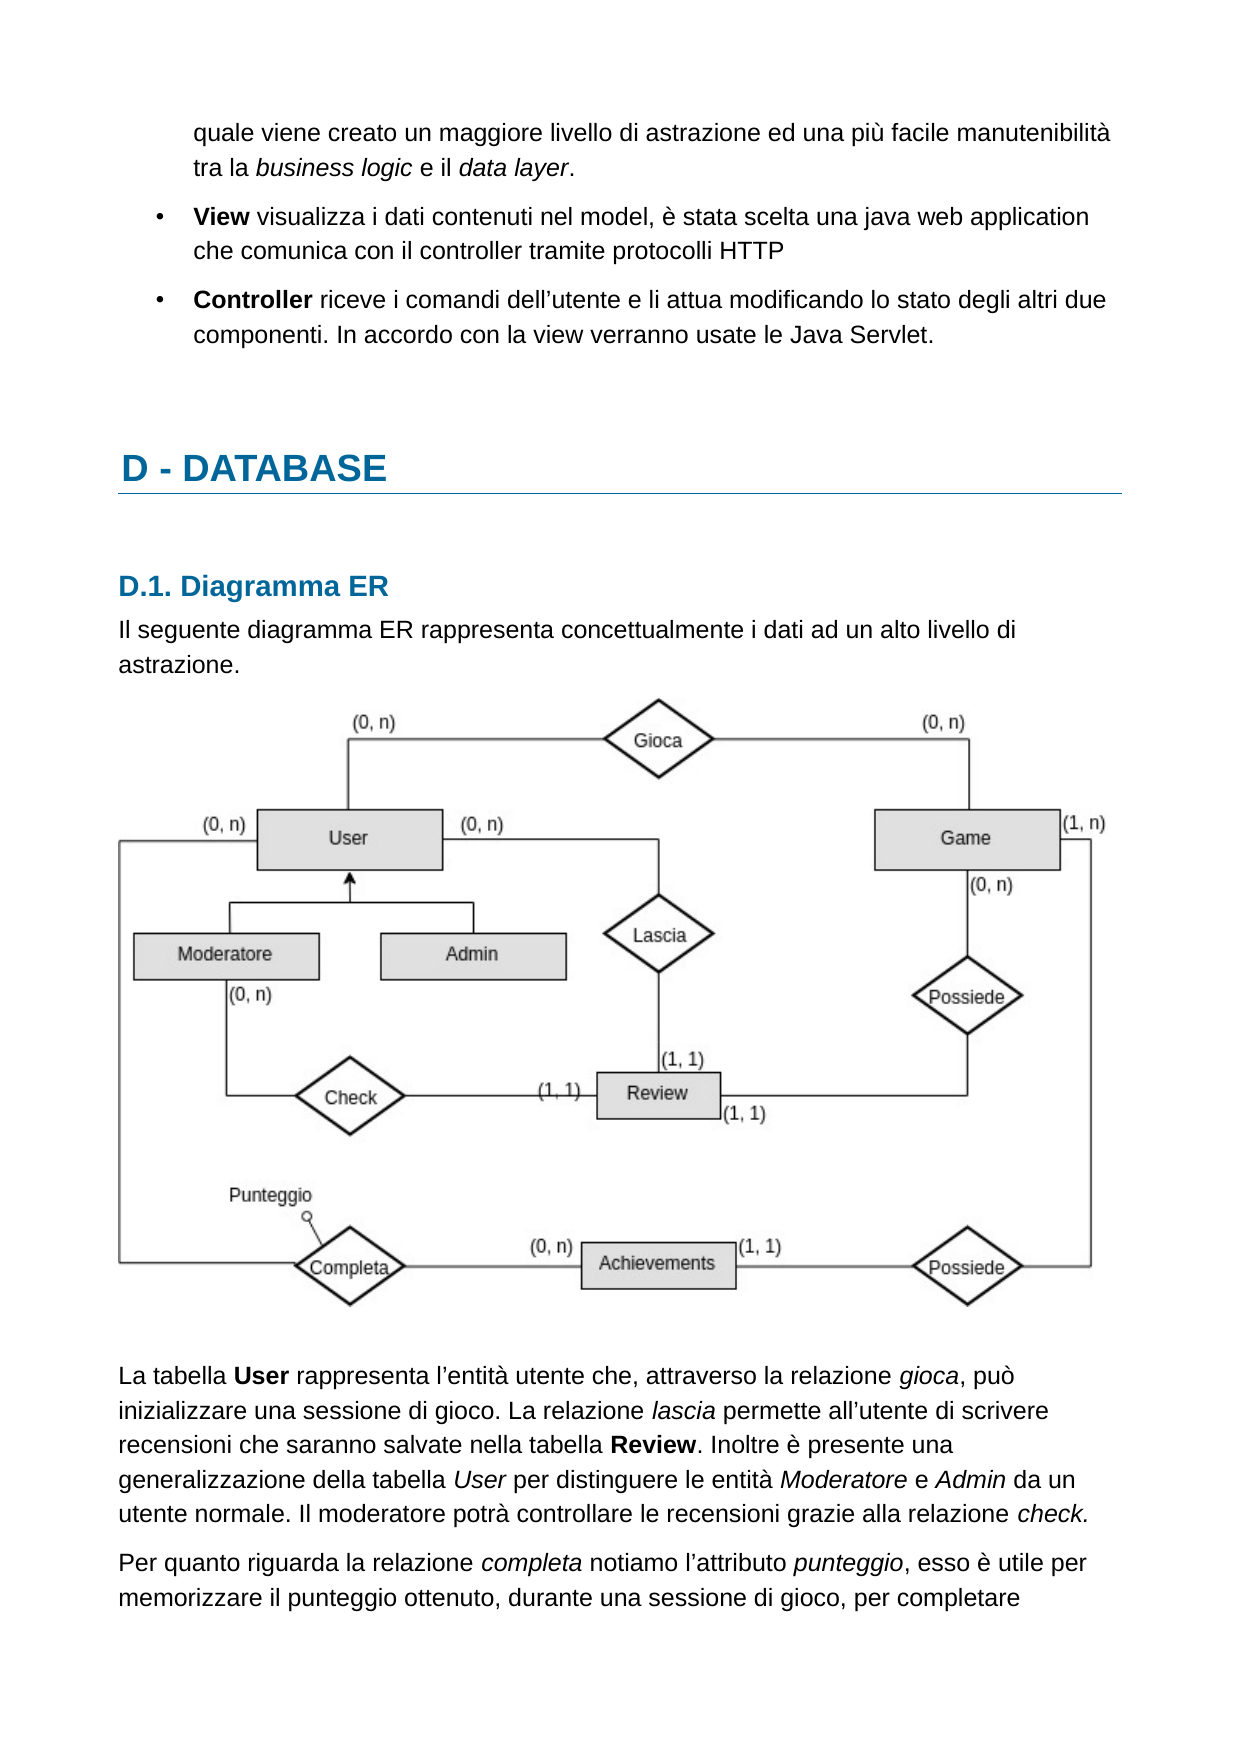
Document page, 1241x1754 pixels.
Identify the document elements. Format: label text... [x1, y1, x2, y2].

text Per quanto riguarda la relazione completa notiamo l’attributo punteggio, esso è utile per memorizzare il punteggio ottenuto, durante una sessione di gioco, per completare [118, 1548, 1122, 1611]
picture [118, 698, 1123, 1307]
text La tabella User rappresenta l’entità utente che, attraverso la relazione gioca, può inizializzare una sessione di gioco. La relazione lascia permette all’utente di scrivere recensioni che saranno salvate nella tabella Review. Inoltre è presente una generalizzazione della tabella User per distinguere le entità Moderatore e Admin da un utente normale. Il moderatore potrà controllare le recensioni grazie alla relazione check. [118, 1361, 1122, 1528]
subtitle D.1. Diagramma ER [118, 569, 1122, 603]
text Il seguente diagramma ER rappresenta concettualmente i dati ad un alto livello di astrazione. [118, 615, 1122, 678]
list View visualizza i dati contenuti nel model, è stata scelta una java web application che comunica con il controller tramite protocolli HTTP [156, 202, 1122, 265]
subtitle D - DATABASE [118, 443, 1122, 493]
list Controller riceve i comandi dell’utente e li attua modificando lo stato degli altri due componenti. In accordo con la view verranno usate le Java Servlet. [156, 285, 1122, 349]
list quale viene creato un maggiore livello di astrazione ed una più facile manutenibilità tra la business logic e il data layer. [156, 118, 1122, 181]
